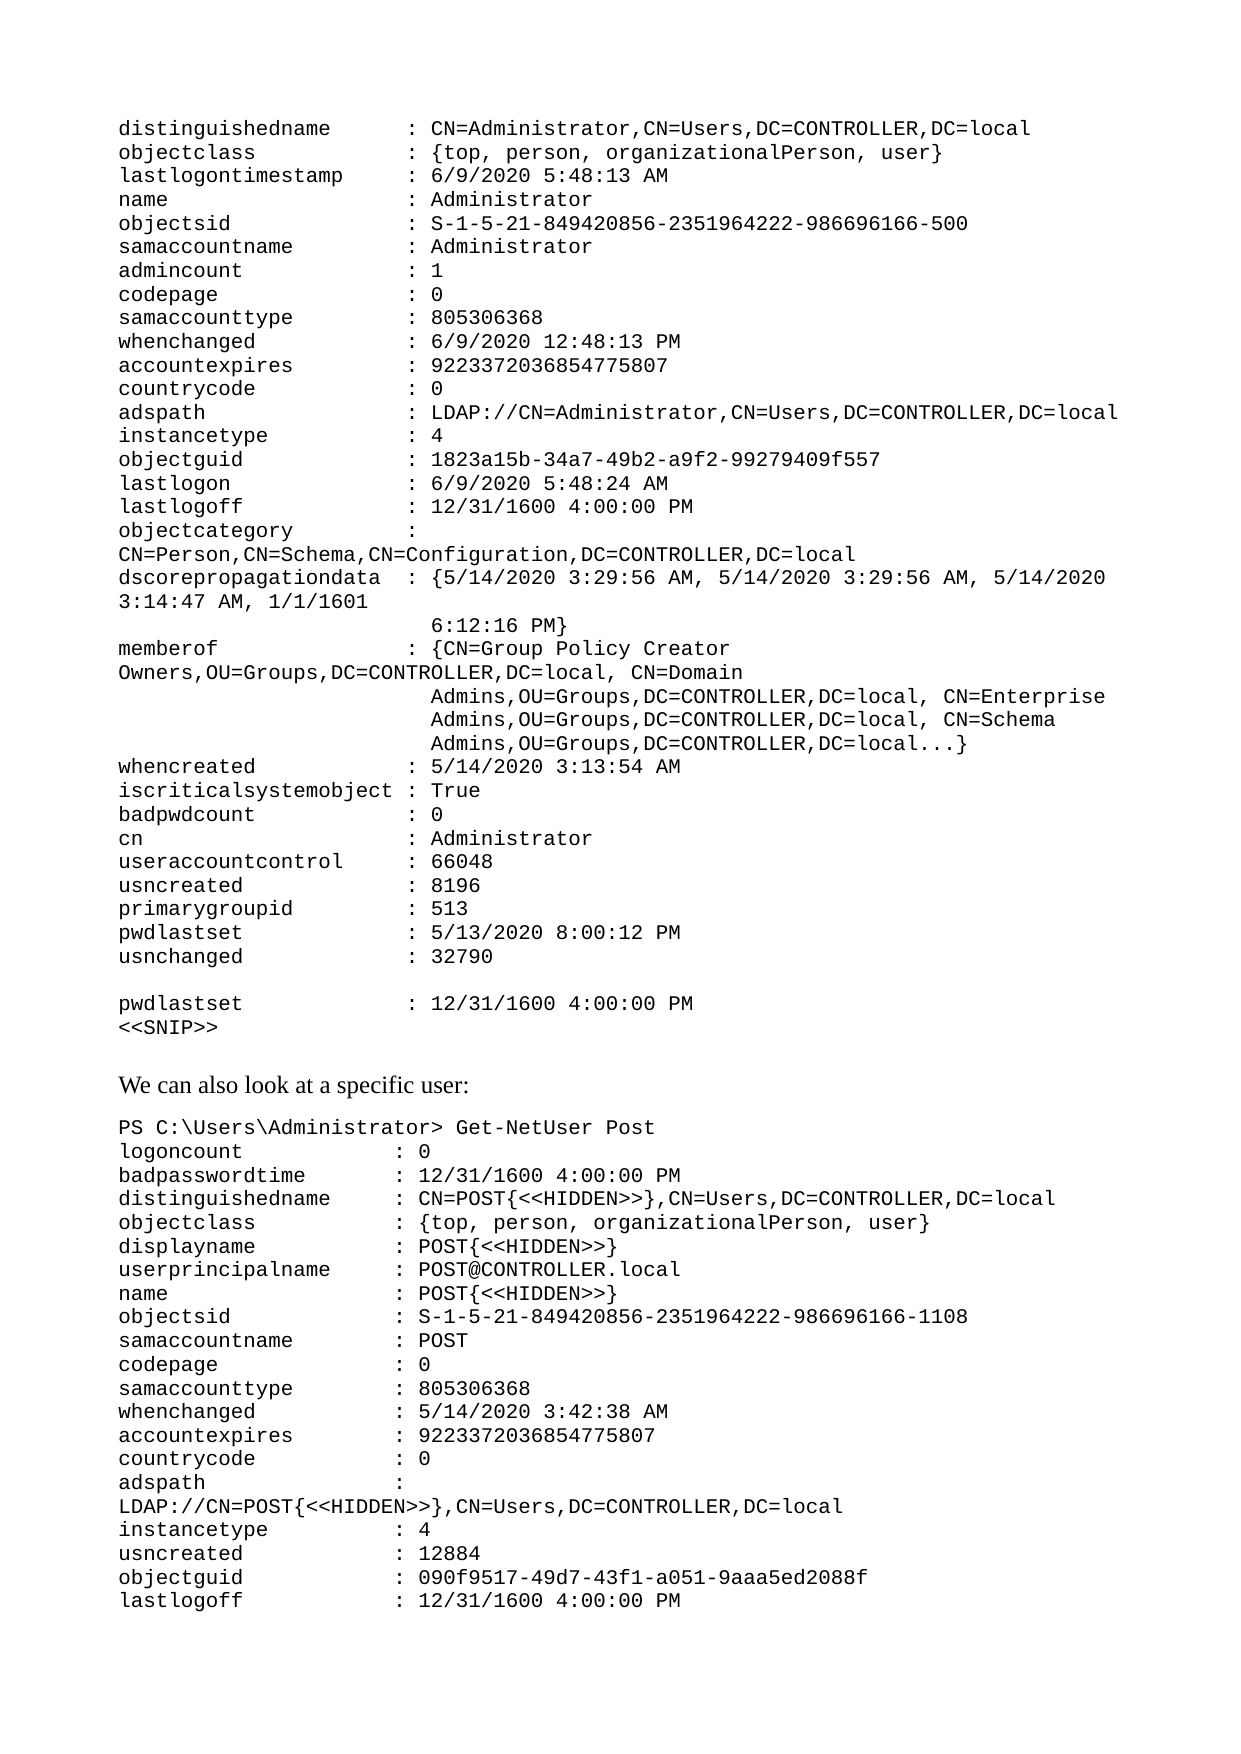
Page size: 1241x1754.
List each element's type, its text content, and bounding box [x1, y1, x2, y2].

text objectguid : 090f9517-49d7-43f1-a051-9aaa5ed2088f [118, 1567, 1122, 1590]
text admincount : 1 [118, 260, 1122, 284]
text memberof : {CN=Group Policy Creator Owners,OU=Groups,DC=CONTROLLER,DC=local, CN=Domain [118, 638, 1122, 686]
text userprincipalname : POST@CONTROLLER.local [118, 1259, 1122, 1283]
text iscriticalsystemobject : True [118, 780, 1122, 804]
text codepage : 0 [118, 284, 1122, 307]
text displayname : POST{<<HIDDEN>>} [118, 1236, 1122, 1259]
text Admins,OU=Groups,DC=CONTROLLER,DC=local, CN=Enterprise [118, 686, 1122, 709]
text distinguishedname : CN=Administrator,CN=Users,DC=CONTROLLER,DC=local [118, 118, 1122, 142]
text cn : Administrator [118, 827, 1122, 851]
text objectsid : S-1-5-21-849420856-2351964222-986696166-1108 [118, 1307, 1122, 1330]
text codepage : 0 [118, 1354, 1122, 1377]
text samaccounttype : 805306368 [118, 307, 1122, 331]
text pwdlastset : 5/13/2020 8:00:12 PM [118, 922, 1122, 946]
text accountexpires : 9223372036854775807 [118, 1425, 1122, 1448]
text name : POST{<<HIDDEN>>} [118, 1283, 1122, 1307]
text objectguid : 1823a15b-34a7-49b2-a9f2-99279409f557 [118, 449, 1122, 473]
text objectclass : {top, person, organizationalPerson, user} [118, 1212, 1122, 1236]
text badpasswordtime : 12/31/1600 4:00:00 PM [118, 1165, 1122, 1188]
text adspath : LDAP://CN=POST{<<HIDDEN>>},CN=Users,DC=CONTROLLER,DC=local [118, 1472, 1122, 1519]
text countrycode : 0 [118, 1448, 1122, 1472]
text objectsid : S-1-5-21-849420856-2351964222-986696166-500 [118, 213, 1122, 236]
text distinguishedname : CN=POST{<<HIDDEN>>},CN=Users,DC=CONTROLLER,DC=local [118, 1188, 1122, 1212]
text Admins,OU=Groups,DC=CONTROLLER,DC=local...} [118, 733, 1122, 757]
text lastlogontimestamp : 6/9/2020 5:48:13 AM [118, 165, 1122, 189]
text <<SNIP>> [118, 1017, 1122, 1040]
text instancetype : 4 [118, 426, 1122, 449]
text lastlogoff : 12/31/1600 4:00:00 PM [118, 496, 1122, 520]
text whencreated : 5/14/2020 3:13:54 AM [118, 757, 1122, 780]
text dscorepropagationdata : {5/14/2020 3:29:56 AM, 5/14/2020 3:29:56 AM, 5/14/2020 3:14:47 AM, 1/1/1601 [118, 567, 1122, 615]
text samaccountname : POST [118, 1330, 1122, 1354]
text lastlogon : 6/9/2020 5:48:24 AM [118, 473, 1122, 496]
text name : Administrator [118, 189, 1122, 213]
text primarygroupid : 513 [118, 898, 1122, 922]
text objectcategory : CN=Person,CN=Schema,CN=Configuration,DC=CONTROLLER,DC=local [118, 520, 1122, 567]
text samaccountname : Administrator [118, 236, 1122, 260]
text pwdlastset : 12/31/1600 4:00:00 PM [118, 993, 1122, 1017]
text accountexpires : 9223372036854775807 [118, 354, 1122, 378]
text whenchanged : 6/9/2020 12:48:13 PM [118, 331, 1122, 354]
text samaccounttype : 805306368 [118, 1377, 1122, 1401]
text lastlogoff : 12/31/1600 4:00:00 PM [118, 1590, 1122, 1614]
text useraccountcontrol : 66048 [118, 851, 1122, 875]
text objectclass : {top, person, organizationalPerson, user} [118, 142, 1122, 165]
text We can also look at a specific user: [118, 1070, 1122, 1098]
text usnchanged : 32790 [118, 946, 1122, 969]
text usncreated : 8196 [118, 875, 1122, 898]
text countrycode : 0 [118, 378, 1122, 402]
text PS C:\Users\Administrator> Get-NetUser Post [118, 1117, 1122, 1141]
text instancetype : 4 [118, 1519, 1122, 1543]
text badpwdcount : 0 [118, 804, 1122, 827]
text whenchanged : 5/14/2020 3:42:38 AM [118, 1401, 1122, 1425]
text usncreated : 12884 [118, 1543, 1122, 1567]
text logoncount : 0 [118, 1141, 1122, 1165]
text adspath : LDAP://CN=Administrator,CN=Users,DC=CONTROLLER,DC=local [118, 402, 1122, 426]
text 6:12:16 PM} [118, 615, 1122, 638]
text Admins,OU=Groups,DC=CONTROLLER,DC=local, CN=Schema [118, 709, 1122, 733]
